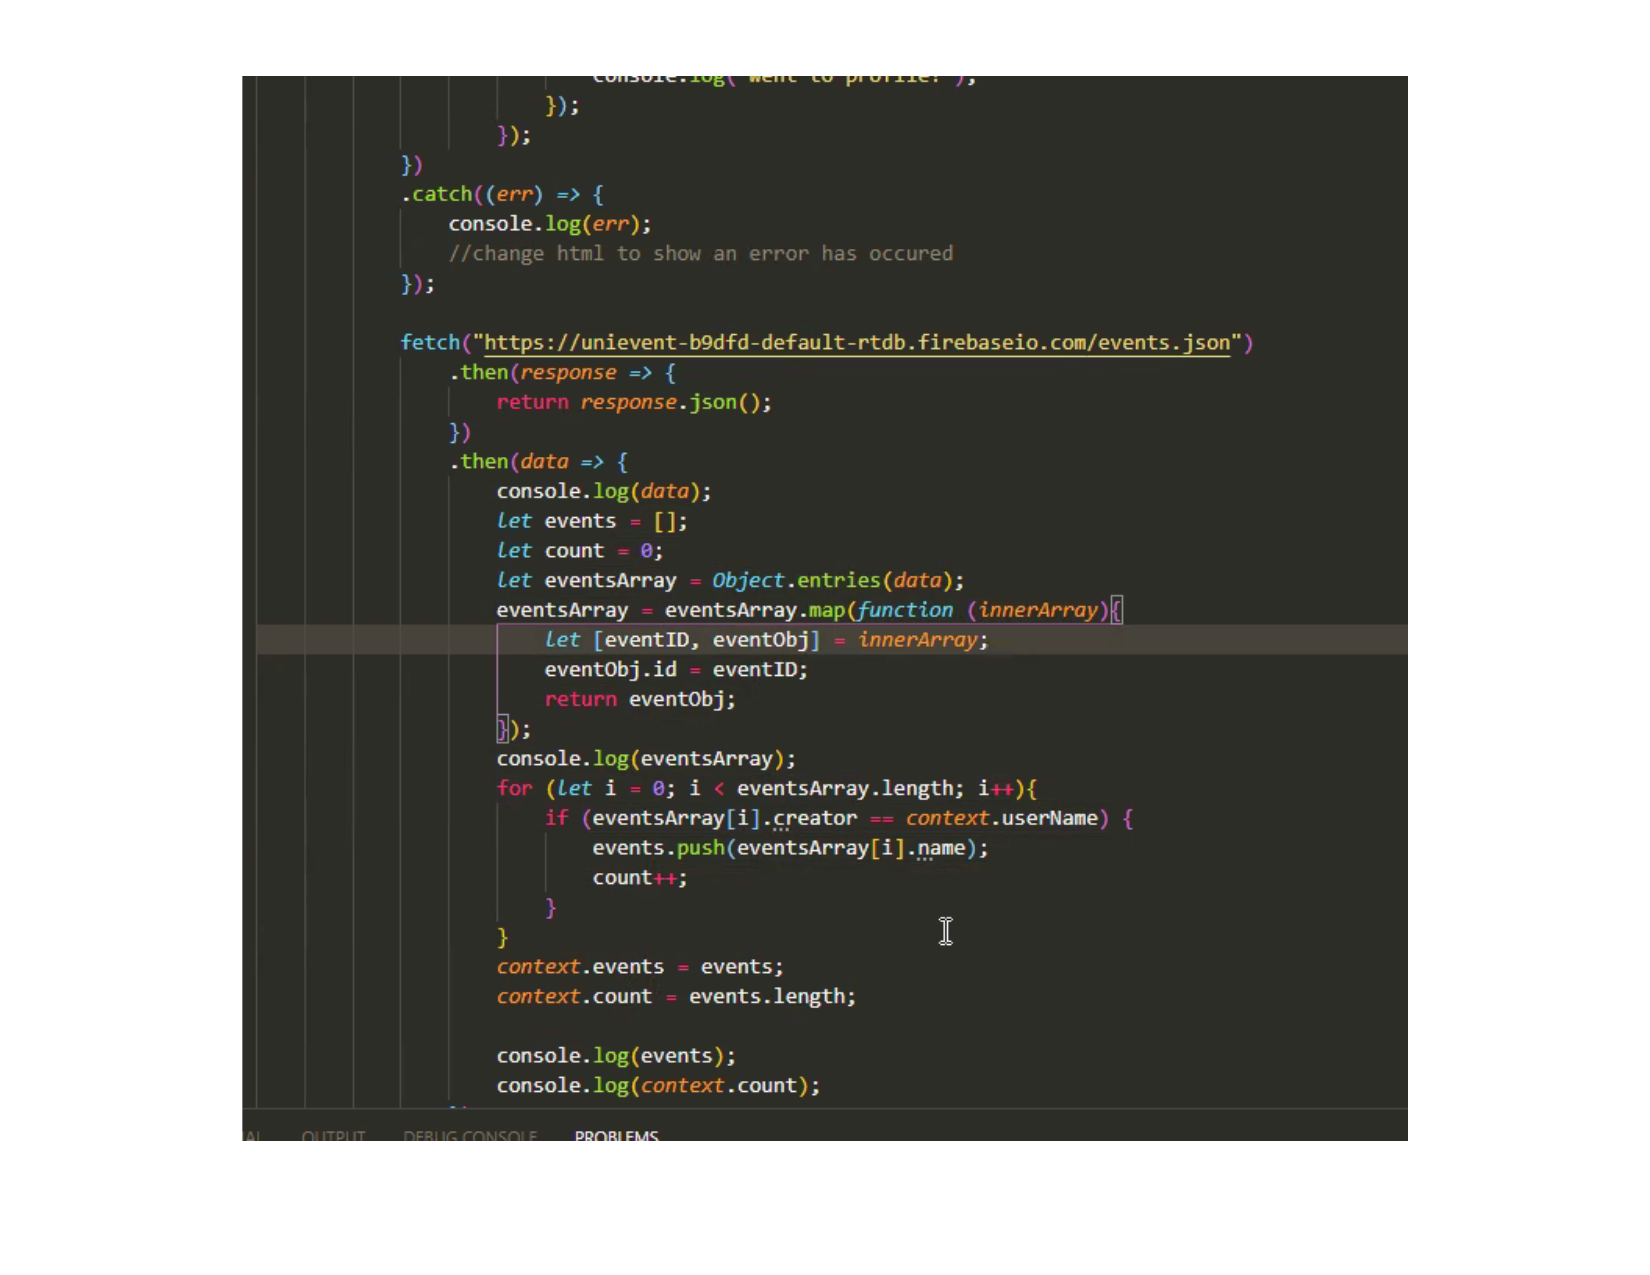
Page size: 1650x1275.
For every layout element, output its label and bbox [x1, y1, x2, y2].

picture [242, 76, 1408, 1141]
